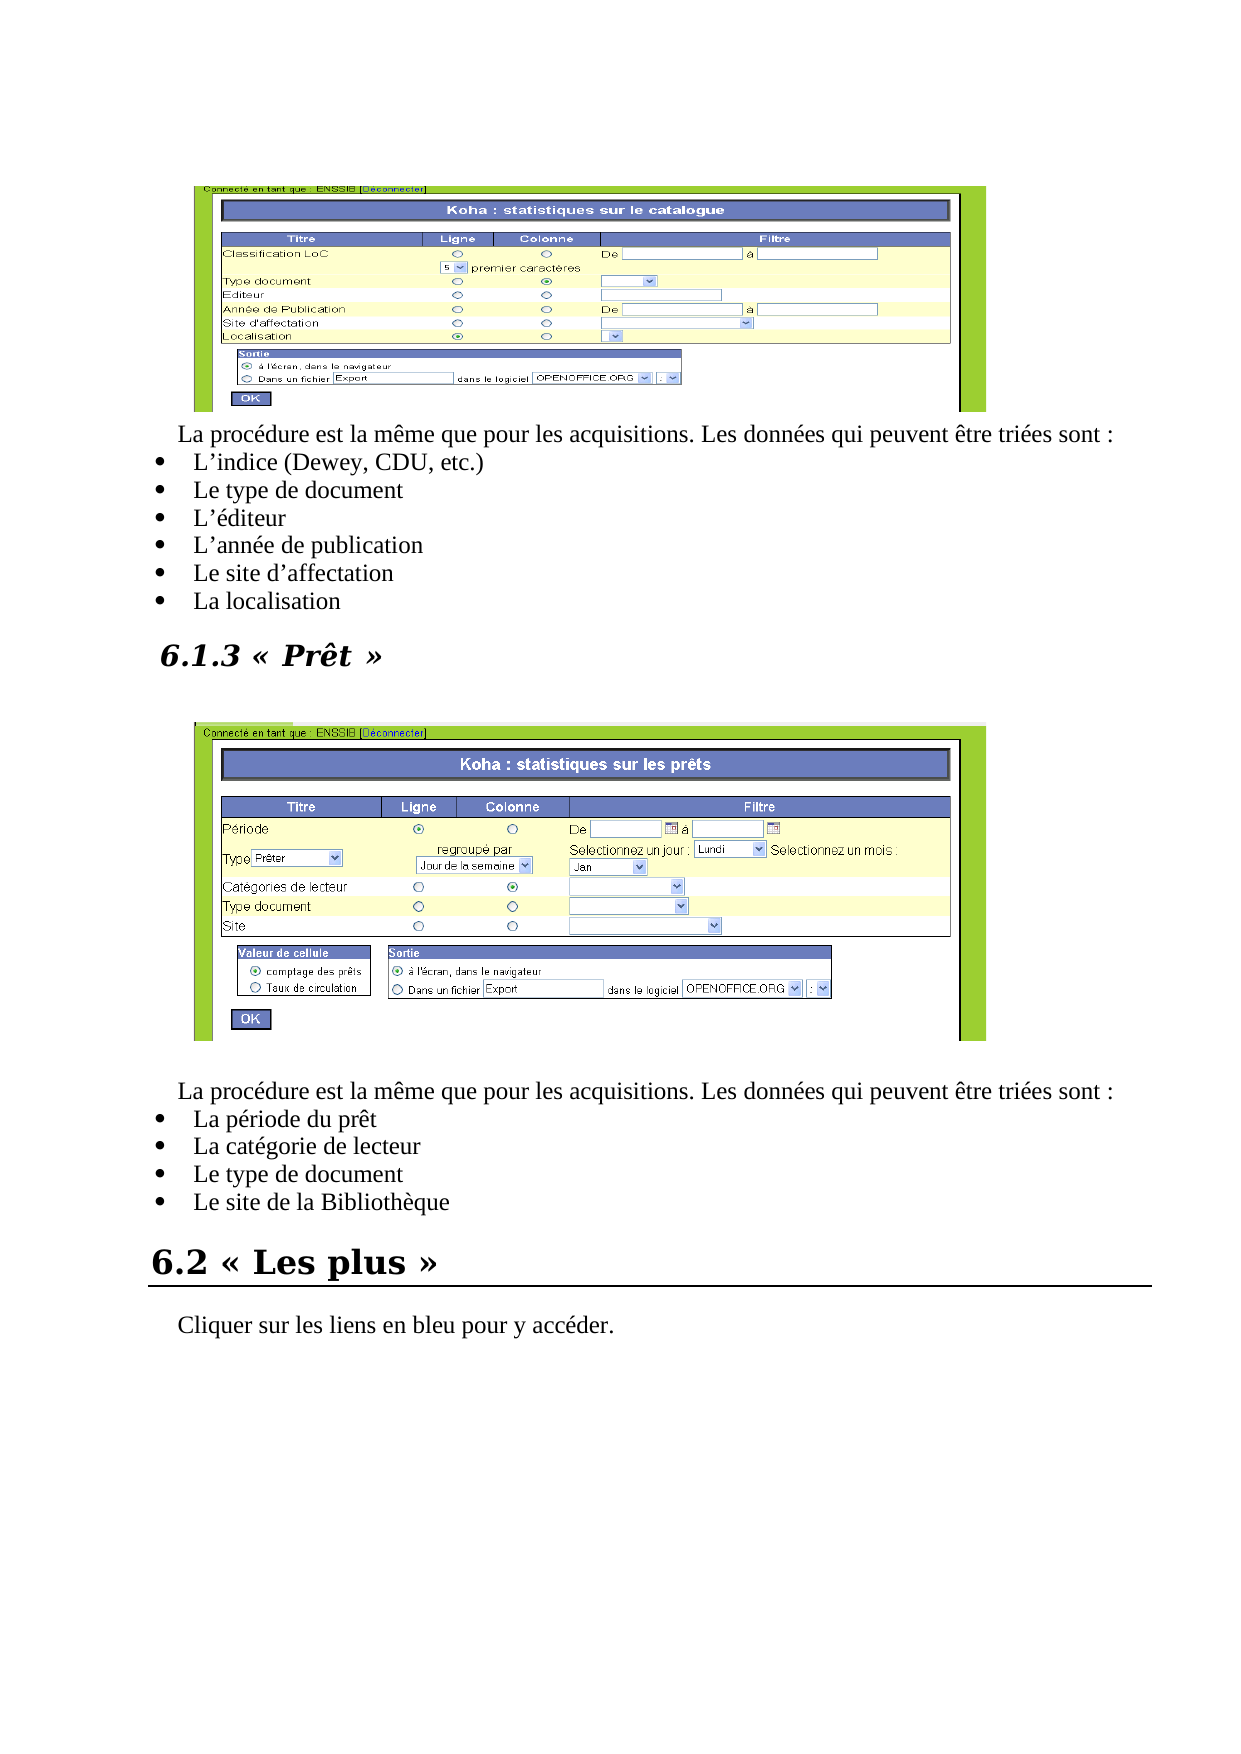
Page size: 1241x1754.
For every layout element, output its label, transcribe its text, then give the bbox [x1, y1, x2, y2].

list Le type de document [156, 476, 1152, 504]
list Le site d’affectation [156, 559, 1152, 587]
list L’éditeur [156, 504, 1152, 531]
subtitle « Les plus » [148, 1240, 1152, 1285]
picture [193, 186, 987, 412]
list L’indice (Dewey, CDU, etc.) [156, 448, 1152, 476]
list Le type de document [156, 1160, 1152, 1188]
list La période du prêt [156, 1105, 1152, 1132]
text La procédure est la même que pour les acquisitions. Les données qui peuvent être triées sont : [177, 1077, 1152, 1105]
text La procédure est la même que pour les acquisitions. Les données qui peuvent être triées sont : [177, 421, 1152, 448]
list La catégorie de lecteur [156, 1132, 1152, 1160]
picture [193, 722, 987, 1041]
list La localisation [156, 587, 1152, 614]
subtitle « Prêt » [159, 639, 1152, 674]
list L’année de publication [156, 531, 1152, 559]
text Cliquer sur les liens en bleu pour y accéder. [177, 1311, 1152, 1338]
list Le site de la Bibliothèque [156, 1188, 1152, 1216]
